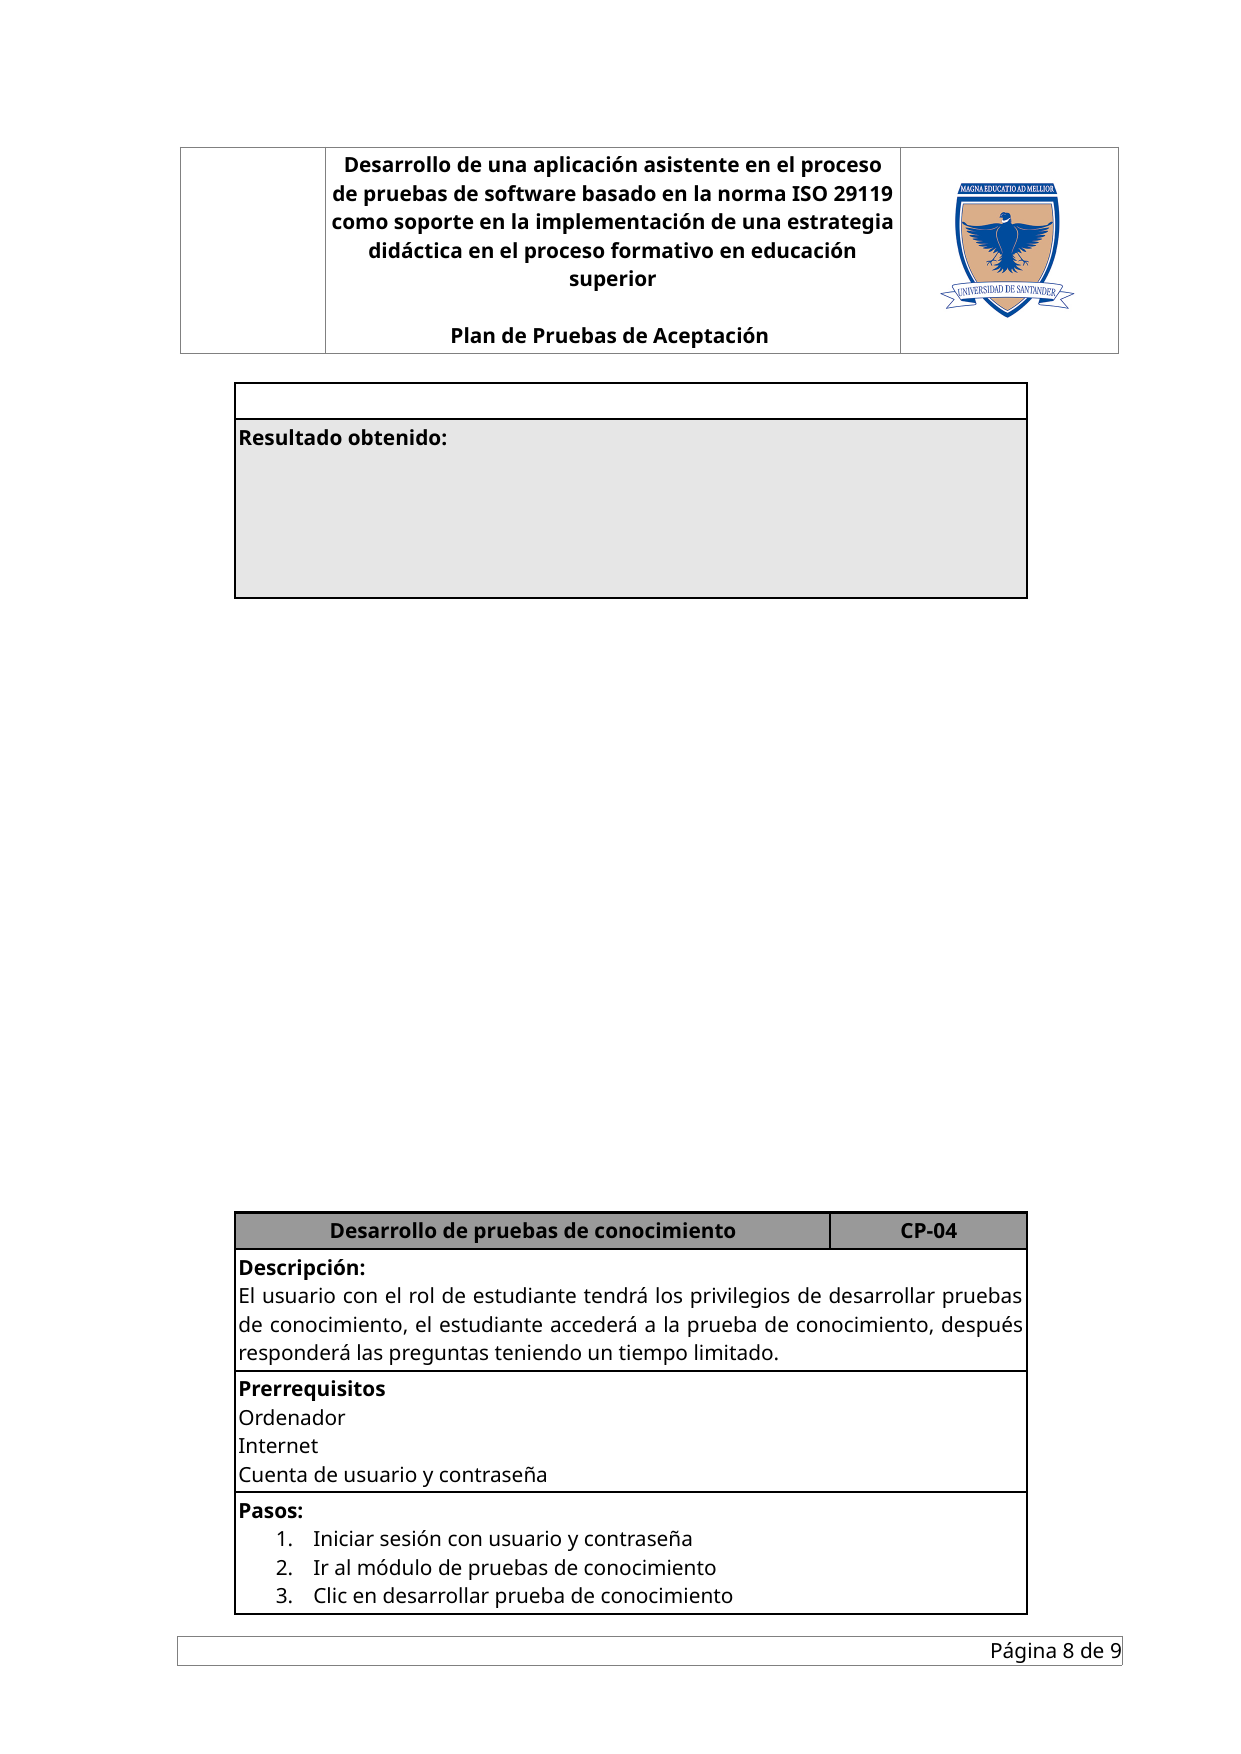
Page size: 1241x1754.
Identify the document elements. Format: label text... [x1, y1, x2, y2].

table_cell Resultado obtenido: [236, 420, 1026, 597]
table_cell Prerrequisitos Ordenador Internet Cuenta de usuario y contraseña [236, 1372, 1026, 1491]
table_cell [236, 384, 1026, 418]
table_header CP-04 [831, 1214, 1026, 1248]
table_header Desarrollo de pruebas de conocimiento [236, 1214, 829, 1248]
table_cell Descripción: El usuario con el rol de estudiante tendrá los privilegios de desarrollar pruebas de conocimiento, el estudiante accederá a la prueba de conocimiento, después responderá las preguntas teniendo un tiempo limitado. [236, 1250, 1026, 1369]
table_cell Pasos: Iniciar sesión con usuario y contraseña Ir al módulo de pruebas de conocimiento Clic en desarrollar prueba de conocimiento Desarrollar la prueba de conocimiento Clic en finalizar [236, 1493, 1026, 1613]
